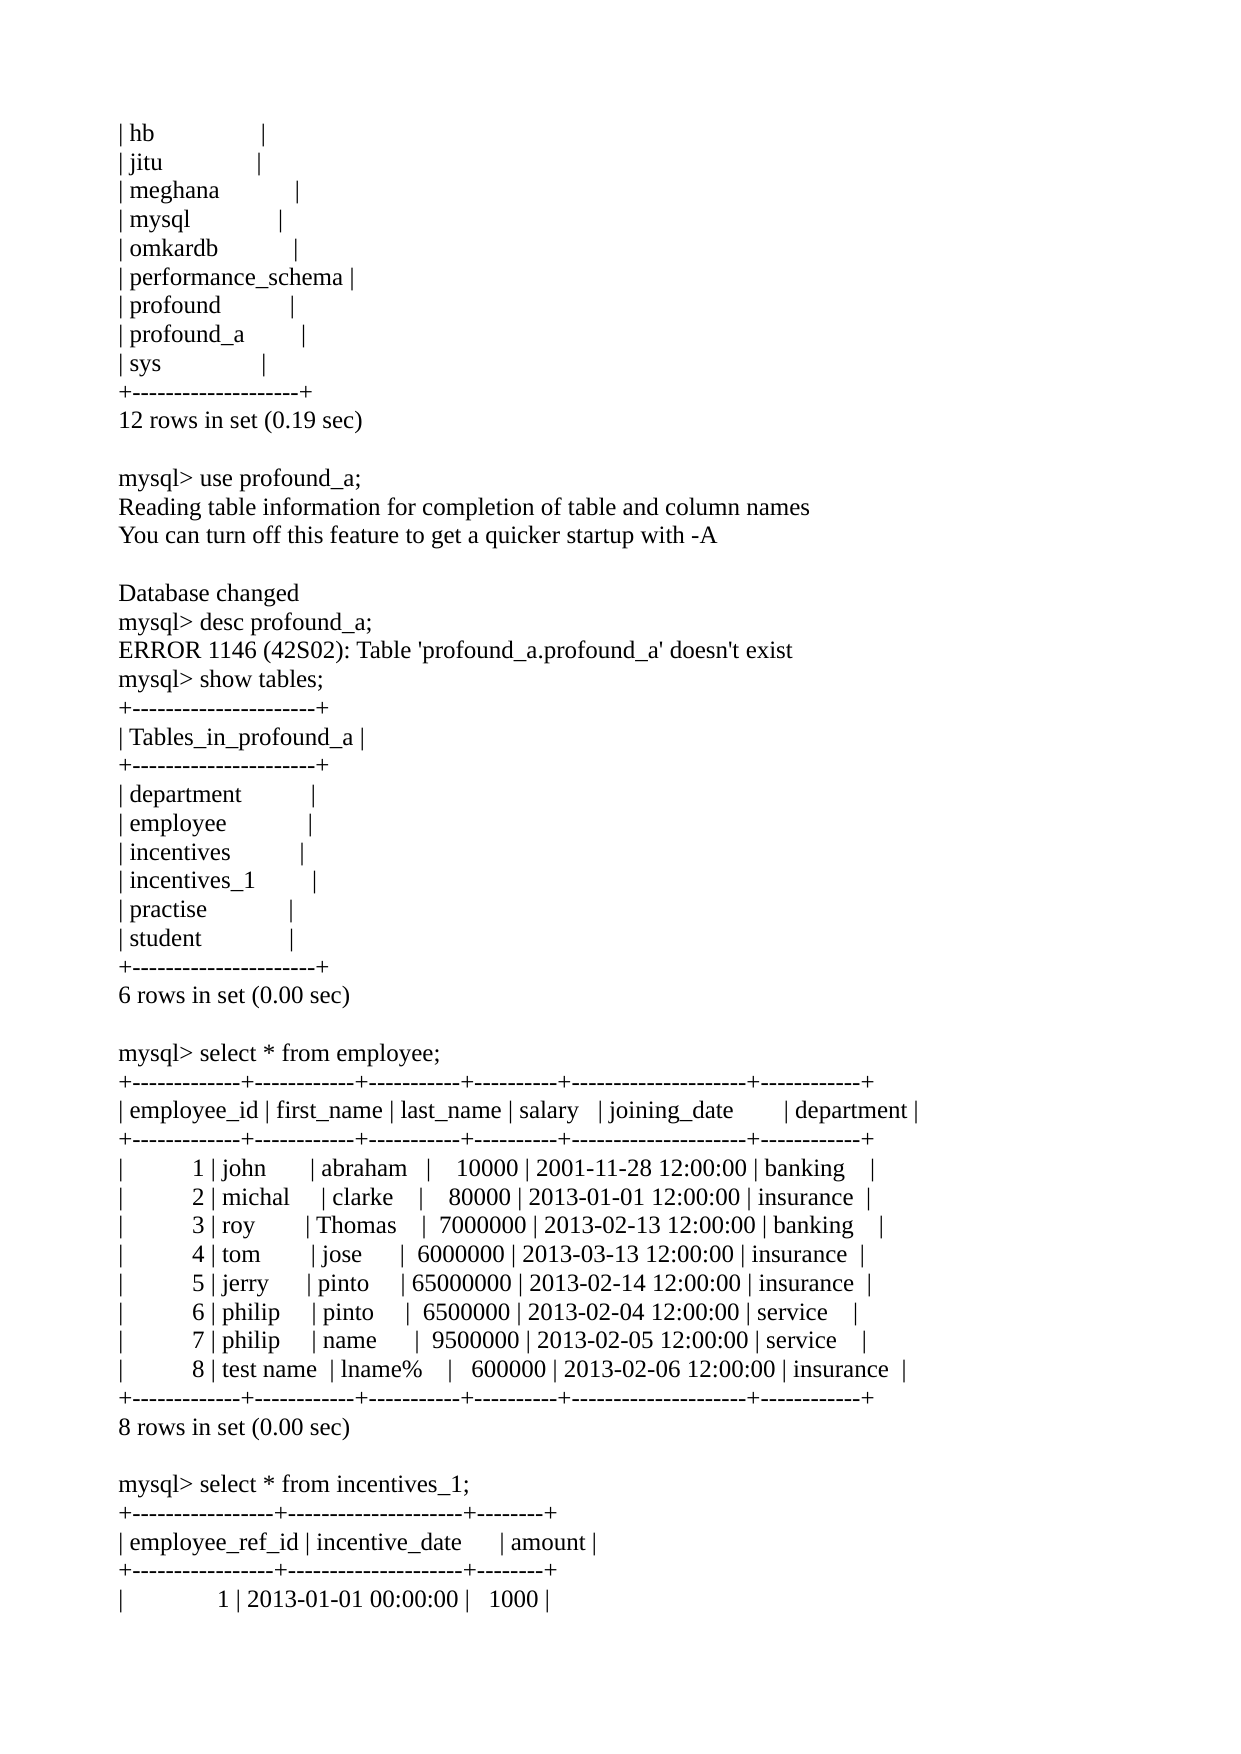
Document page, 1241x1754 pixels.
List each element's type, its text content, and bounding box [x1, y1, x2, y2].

text You can turn off this feature to get a quicker startup with -A [118, 521, 1122, 549]
text | 7 | philip | name | 9500000 | 2013-02-05 12:00:00 | service | [118, 1326, 1122, 1354]
text 8 rows in set (0.00 sec) [118, 1412, 1122, 1441]
text | employee | [118, 808, 1122, 837]
text | incentives | [118, 837, 1122, 866]
text | sys | [118, 348, 1122, 377]
text Database changed [118, 578, 1122, 607]
text | 8 | test name | lname% | 600000 | 2013-02-06 12:00:00 | insurance | [118, 1354, 1122, 1383]
text | incentives_1 | [118, 866, 1122, 894]
text +-----------------+---------------------+--------+ [118, 1556, 1122, 1584]
text | practise | [118, 894, 1122, 923]
text 12 rows in set (0.19 sec) [118, 406, 1122, 434]
text +-------------+------------+-----------+----------+---------------------+------------+ [118, 1124, 1122, 1153]
text | omkardb | [118, 233, 1122, 262]
text | mysql | [118, 204, 1122, 233]
text | department | [118, 779, 1122, 808]
text mysql> select * from employee; [118, 1038, 1122, 1067]
text | 5 | jerry | pinto | 65000000 | 2013-02-14 12:00:00 | insurance | [118, 1268, 1122, 1297]
text | jitu | [118, 147, 1122, 176]
text mysql> desc profound_a; [118, 607, 1122, 636]
text | student | [118, 923, 1122, 952]
text mysql> select * from incentives_1; [118, 1469, 1122, 1498]
text | 6 | philip | pinto | 6500000 | 2013-02-04 12:00:00 | service | [118, 1297, 1122, 1326]
text | 1 | 2013-01-01 00:00:00 | 1000 | [118, 1584, 1122, 1613]
text | employee_id | first_name | last_name | salary | joining_date | department | [118, 1096, 1122, 1124]
text | 4 | tom | jose | 6000000 | 2013-03-13 12:00:00 | insurance | [118, 1239, 1122, 1268]
text mysql> use profound_a; [118, 463, 1122, 492]
text 6 rows in set (0.00 sec) [118, 981, 1122, 1009]
text | profound_a | [118, 319, 1122, 348]
text +--------------------+ [118, 377, 1122, 406]
text +----------------------+ [118, 693, 1122, 722]
text | 1 | john | abraham | 10000 | 2001-11-28 12:00:00 | banking | [118, 1153, 1122, 1182]
text Reading table information for completion of table and column names [118, 492, 1122, 521]
text ERROR 1146 (42S02): Table 'profound_a.profound_a' doesn't exist [118, 636, 1122, 664]
text | performance_schema | [118, 262, 1122, 291]
text +-----------------+---------------------+--------+ [118, 1498, 1122, 1527]
text mysql> show tables; [118, 664, 1122, 693]
text +----------------------+ [118, 751, 1122, 779]
text | profound | [118, 291, 1122, 319]
text +-------------+------------+-----------+----------+---------------------+------------+ [118, 1067, 1122, 1096]
text +----------------------+ [118, 952, 1122, 981]
text | employee_ref_id | incentive_date | amount | [118, 1527, 1122, 1556]
text | meghana | [118, 176, 1122, 204]
text | 2 | michal | clarke | 80000 | 2013-01-01 12:00:00 | insurance | [118, 1182, 1122, 1211]
text +-------------+------------+-----------+----------+---------------------+------------+ [118, 1383, 1122, 1412]
text | Tables_in_profound_a | [118, 722, 1122, 751]
text | hb | [118, 118, 1122, 147]
text | 3 | roy | Thomas | 7000000 | 2013-02-13 12:00:00 | banking | [118, 1211, 1122, 1239]
